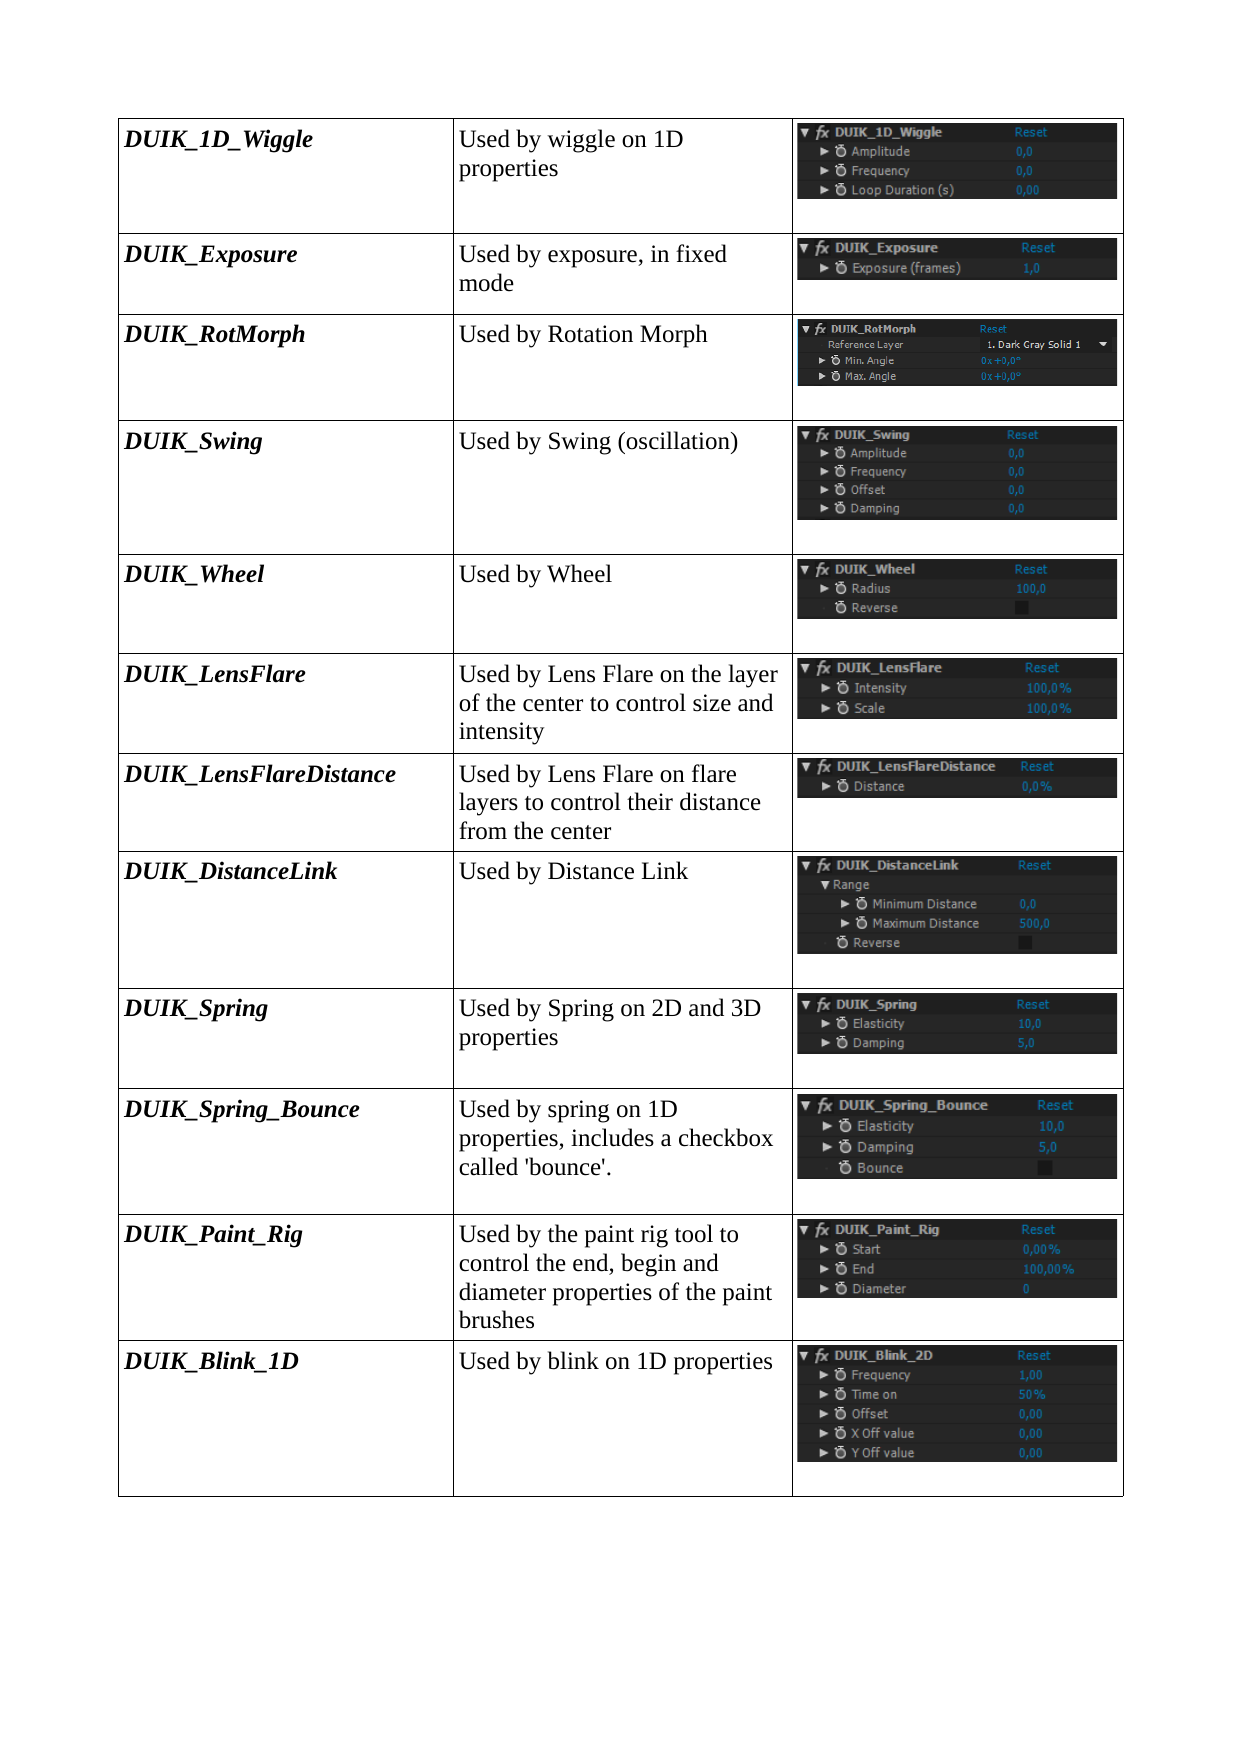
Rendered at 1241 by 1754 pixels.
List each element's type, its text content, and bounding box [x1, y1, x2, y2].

table_cell Used by Lens Flare on flare layers to control their distance from the center [454, 754, 792, 851]
table_cell Used by the paint rig tool to control the end, begin and diameter properties of the paint brushes [454, 1215, 792, 1340]
table_cell DUIK_RotMorph [119, 315, 453, 420]
picture [797, 1094, 1118, 1179]
table_cell Used by Spring on 2D and 3D properties [454, 989, 792, 1088]
table_cell Used by Swing (oscillation) [454, 421, 792, 554]
table_cell DUIK_Spring_Bounce [119, 1089, 453, 1213]
picture [797, 123, 1118, 199]
table_cell Used by spring on 1D properties, includes a checkbox called 'bounce'. [454, 1089, 792, 1213]
table_cell [793, 654, 1123, 753]
picture [797, 758, 1118, 798]
picture [797, 1345, 1118, 1462]
table_cell Used by Lens Flare on the layer of the center to control size and intensity [454, 654, 792, 753]
table_cell DUIK_1D_Wiggle [119, 119, 453, 233]
table_cell [793, 1341, 1123, 1496]
table_cell [793, 994, 1123, 1088]
picture [797, 993, 1118, 1054]
table_cell [793, 199, 1123, 233]
table_cell Used by exposure, in fixed mode [454, 234, 792, 314]
table_cell [793, 320, 1123, 420]
picture [797, 238, 1118, 280]
table_cell DUIK_DistanceLink [119, 852, 453, 988]
table_cell DUIK_Paint_Rig [119, 1215, 453, 1340]
table_cell Used by Distance Link [454, 852, 792, 988]
table_cell [793, 234, 1123, 314]
table_cell DUIK_Wheel [119, 555, 453, 653]
table_cell [793, 754, 1123, 851]
table_cell [793, 315, 1123, 319]
table_cell [793, 555, 1123, 559]
picture [797, 856, 1118, 954]
table_cell DUIK_LensFlare [119, 654, 453, 753]
table_cell [793, 1215, 1123, 1340]
picture [797, 559, 1118, 619]
picture [797, 319, 1118, 386]
table_cell [793, 852, 1123, 988]
table_cell Used by wiggle on 1D properties [454, 119, 792, 233]
table_cell Used by Wheel [454, 555, 792, 653]
table_cell [793, 560, 797, 618]
table_cell DUIK_Spring [119, 989, 453, 1088]
table_cell DUIK_LensFlareDistance [119, 754, 453, 851]
picture [797, 426, 1118, 520]
table_cell [793, 119, 1123, 198]
table_cell [1118, 560, 1123, 618]
picture [797, 1219, 1118, 1298]
table_cell DUIK_Exposure [119, 234, 453, 314]
table_cell Used by Rotation Morph [454, 315, 792, 420]
table_cell [793, 989, 1123, 993]
table_cell [793, 1089, 1123, 1213]
table_cell DUIK_Swing [119, 421, 453, 554]
table_cell Used by blink on 1D properties [454, 1341, 792, 1496]
table_cell [793, 421, 1123, 554]
table_cell [793, 619, 1123, 653]
picture [797, 658, 1118, 719]
table_cell DUIK_Blink_1D [119, 1341, 453, 1496]
